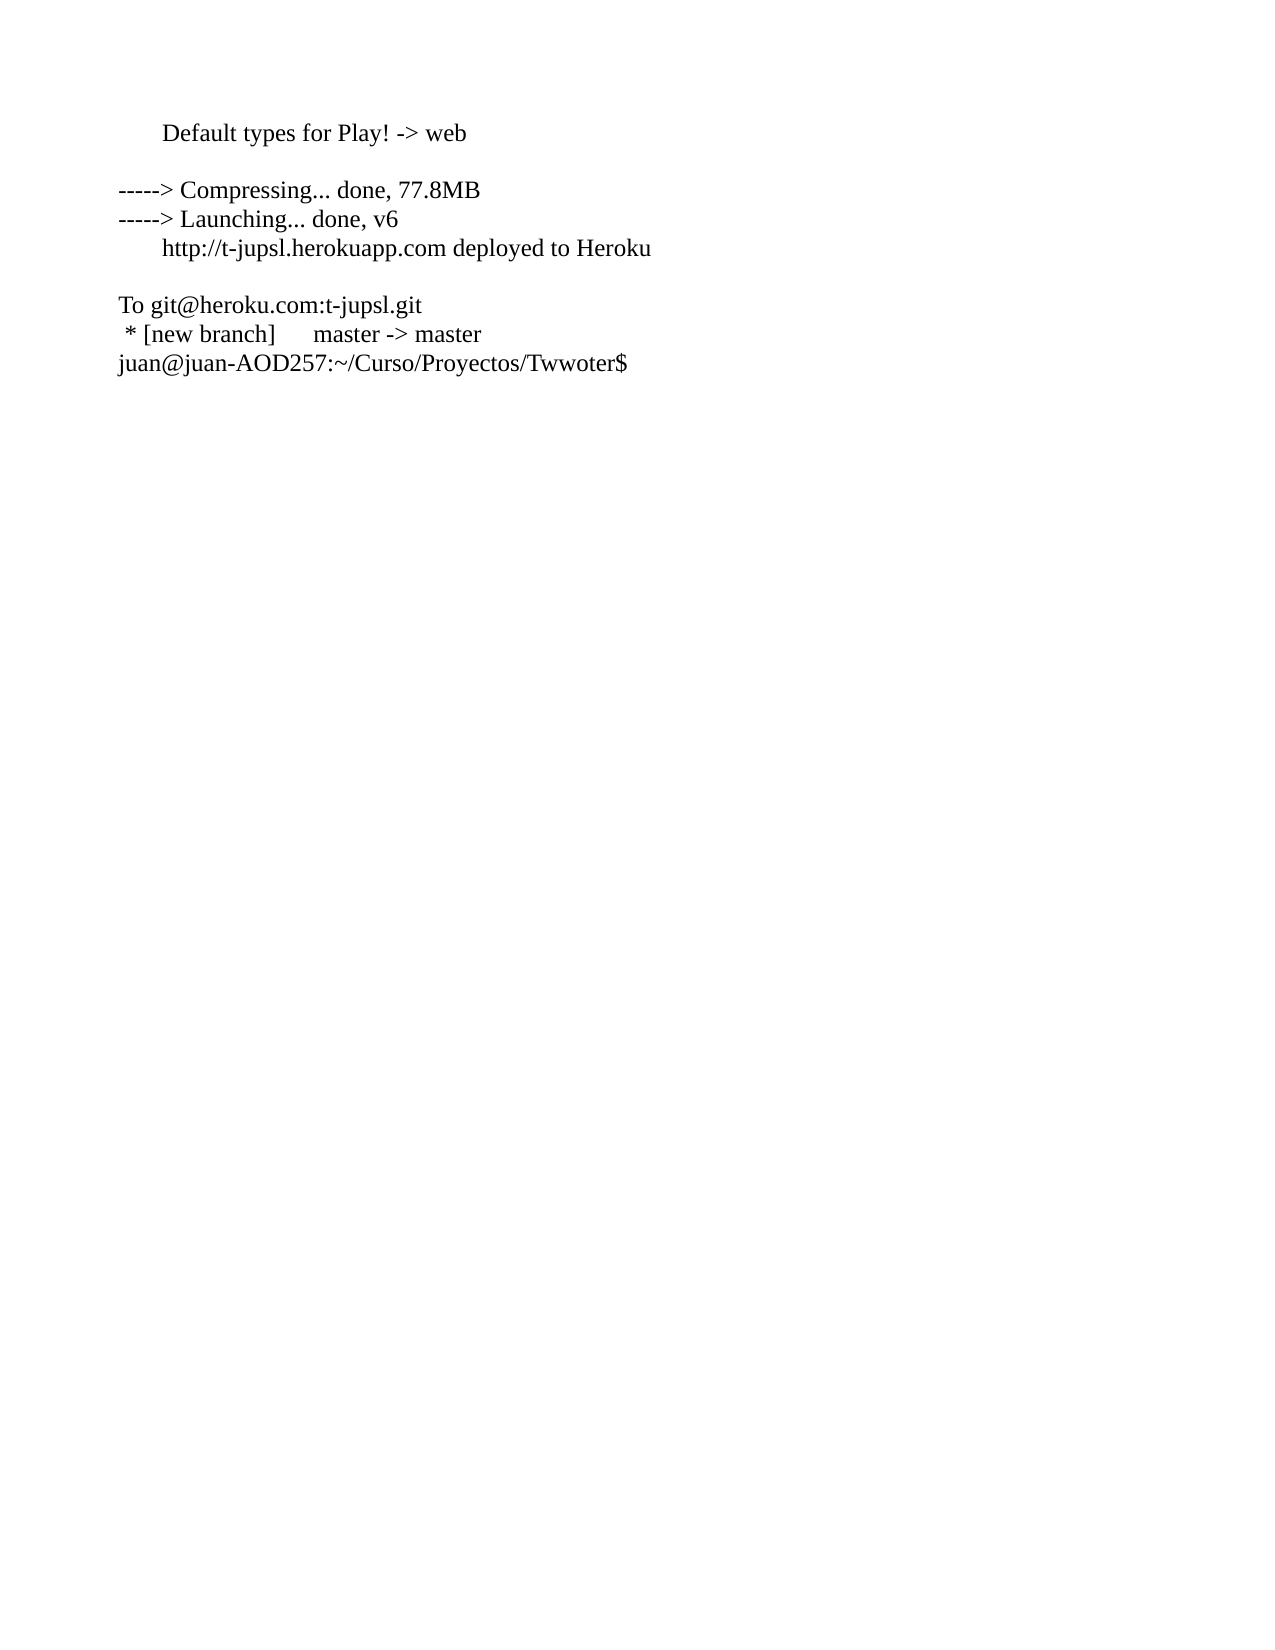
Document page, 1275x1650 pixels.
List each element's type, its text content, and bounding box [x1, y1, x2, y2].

text -----> Compressing... done, 77.8MB [118, 176, 1157, 204]
text * [new branch] master -> master [118, 319, 1157, 348]
text To git@heroku.com:t-jupsl.git [118, 291, 1157, 319]
text juan@juan-AOD257:~/Curso/Proyectos/Twwoter$ [118, 348, 1157, 377]
text Default types for Play! -> web [118, 118, 1157, 147]
text http://t-jupsl.herokuapp.com deployed to Heroku [118, 233, 1157, 262]
text -----> Launching... done, v6 [118, 204, 1157, 233]
